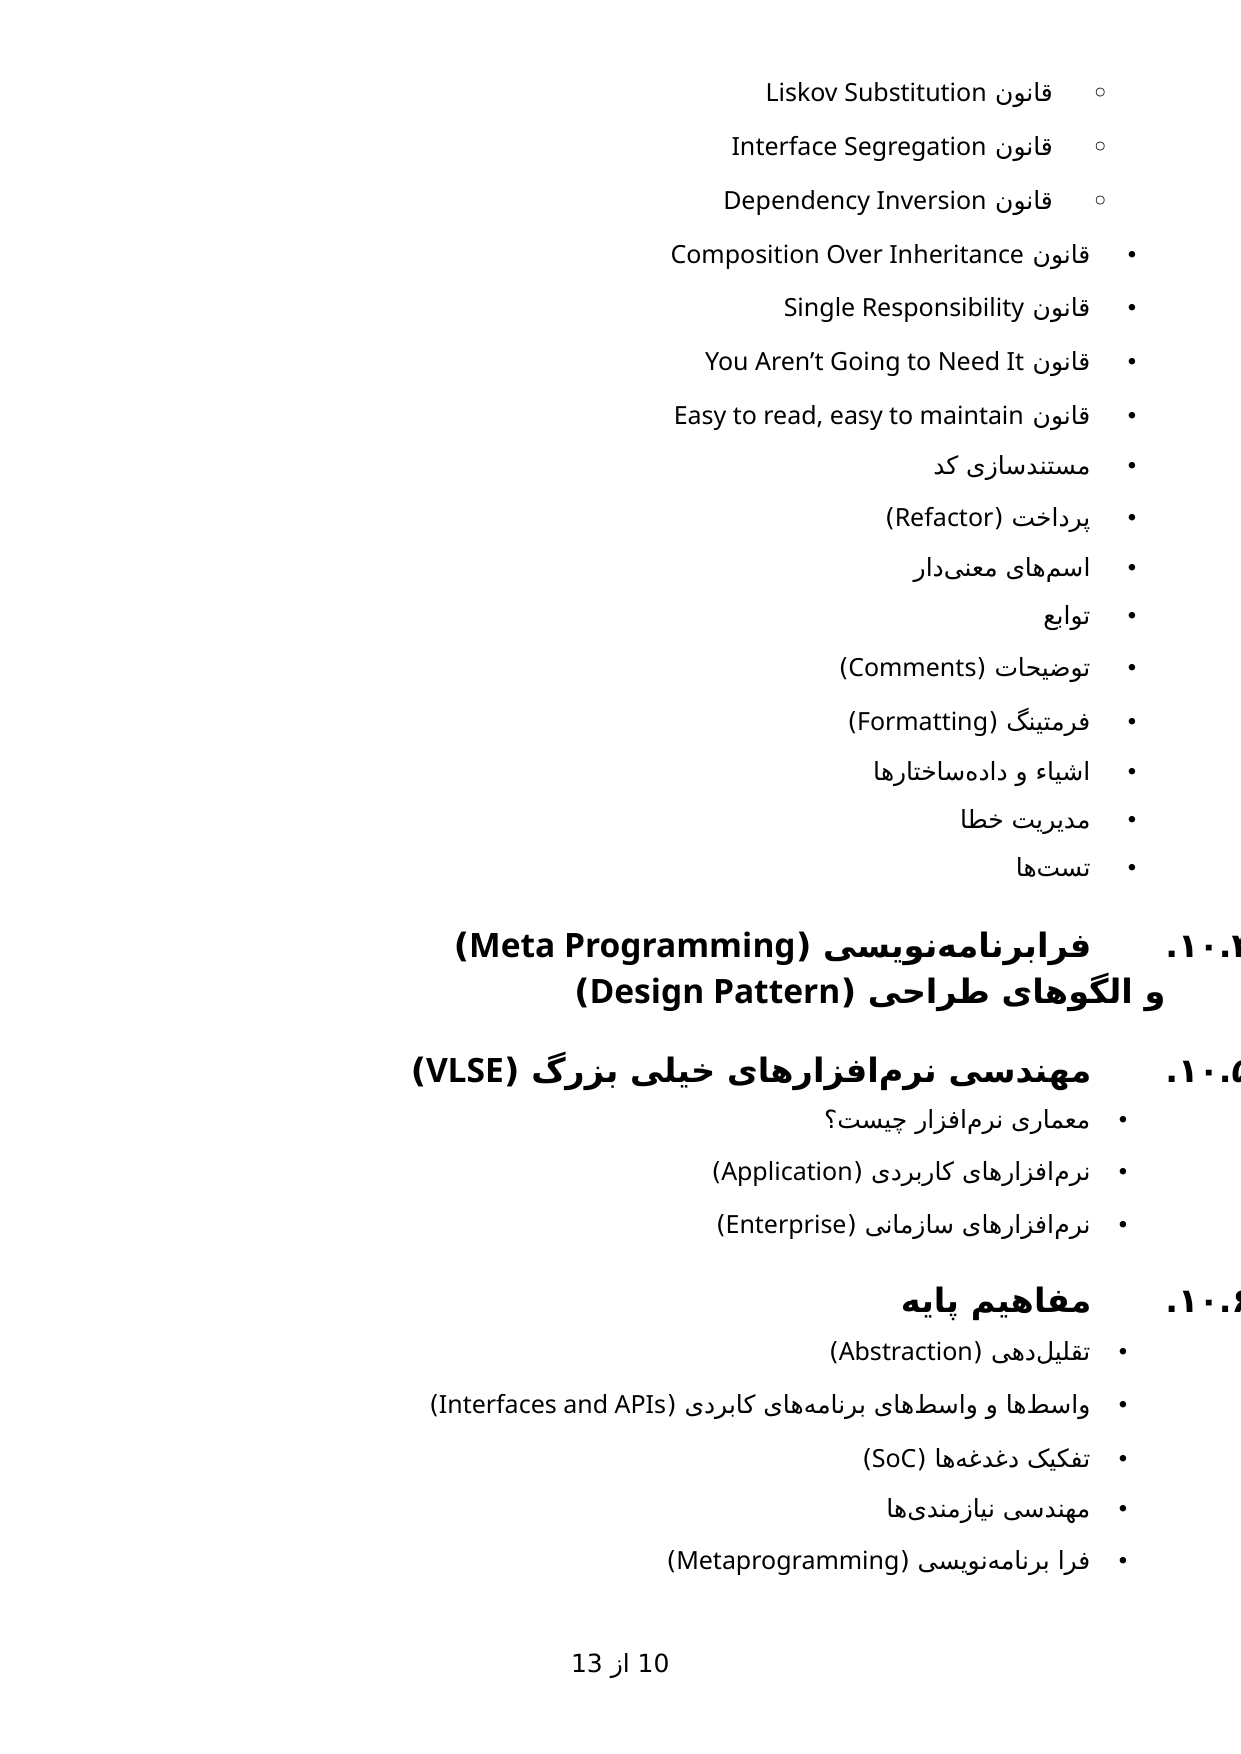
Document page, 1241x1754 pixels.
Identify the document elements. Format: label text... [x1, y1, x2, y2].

list مدیریت خطا [75, 805, 1128, 834]
list توابع [75, 601, 1128, 630]
subtitle مفاهیم پایه [75, 1282, 1165, 1321]
list فرا برنامه‌نویسی (Metaprogramming) [75, 1542, 1128, 1577]
subtitle فرابرنامه‌نویسی (Meta Programming) و الگو‌های طراحی (Design Pattern) [75, 922, 1165, 1013]
list قانون Easy to read, easy to maintain [75, 397, 1128, 432]
list مستند‌سازی کد [75, 451, 1128, 480]
list تقلیل‌دهی (Abstraction) [75, 1333, 1128, 1367]
list پرداخت (Refactor) [75, 499, 1128, 533]
list اسم‌های معنی‌دار [75, 553, 1128, 582]
list مهندسی نیازمندی‌ها [75, 1494, 1128, 1523]
list قانون Interface Segregation [75, 129, 1090, 163]
list معماری نرم‌افزار چیست؟ [75, 1105, 1128, 1134]
list قانون Single Responsibility [75, 290, 1128, 324]
list قانون You Aren’t Going to Need It [75, 344, 1128, 378]
list نرم‌افزارهای سازمانی (Enterprise) [75, 1207, 1128, 1241]
list قانون Dependency Inversion [75, 182, 1090, 217]
subtitle مهندسی نرم‌افزارهای خیلی بزرگ (VLSE) [75, 1047, 1165, 1093]
list واسط‌ها و واسط‌های برنامه‌های کابردی (Interfaces and APIs) [75, 1387, 1128, 1421]
list تست‌ها [75, 853, 1128, 882]
list اشیاء و داده‌ساختار‌ها [75, 757, 1128, 786]
list توضیحات (Comments) [75, 649, 1128, 683]
list قانون Liskov Substitution [75, 75, 1090, 109]
list تفکیک دغدغه‌ها (SoC) [75, 1441, 1128, 1475]
list فرمتینگ (Formatting) [75, 703, 1128, 737]
list قانون Composition Over Inheritance [75, 236, 1128, 270]
list نرم‌افزارهای کاربردی (Application) [75, 1153, 1128, 1187]
